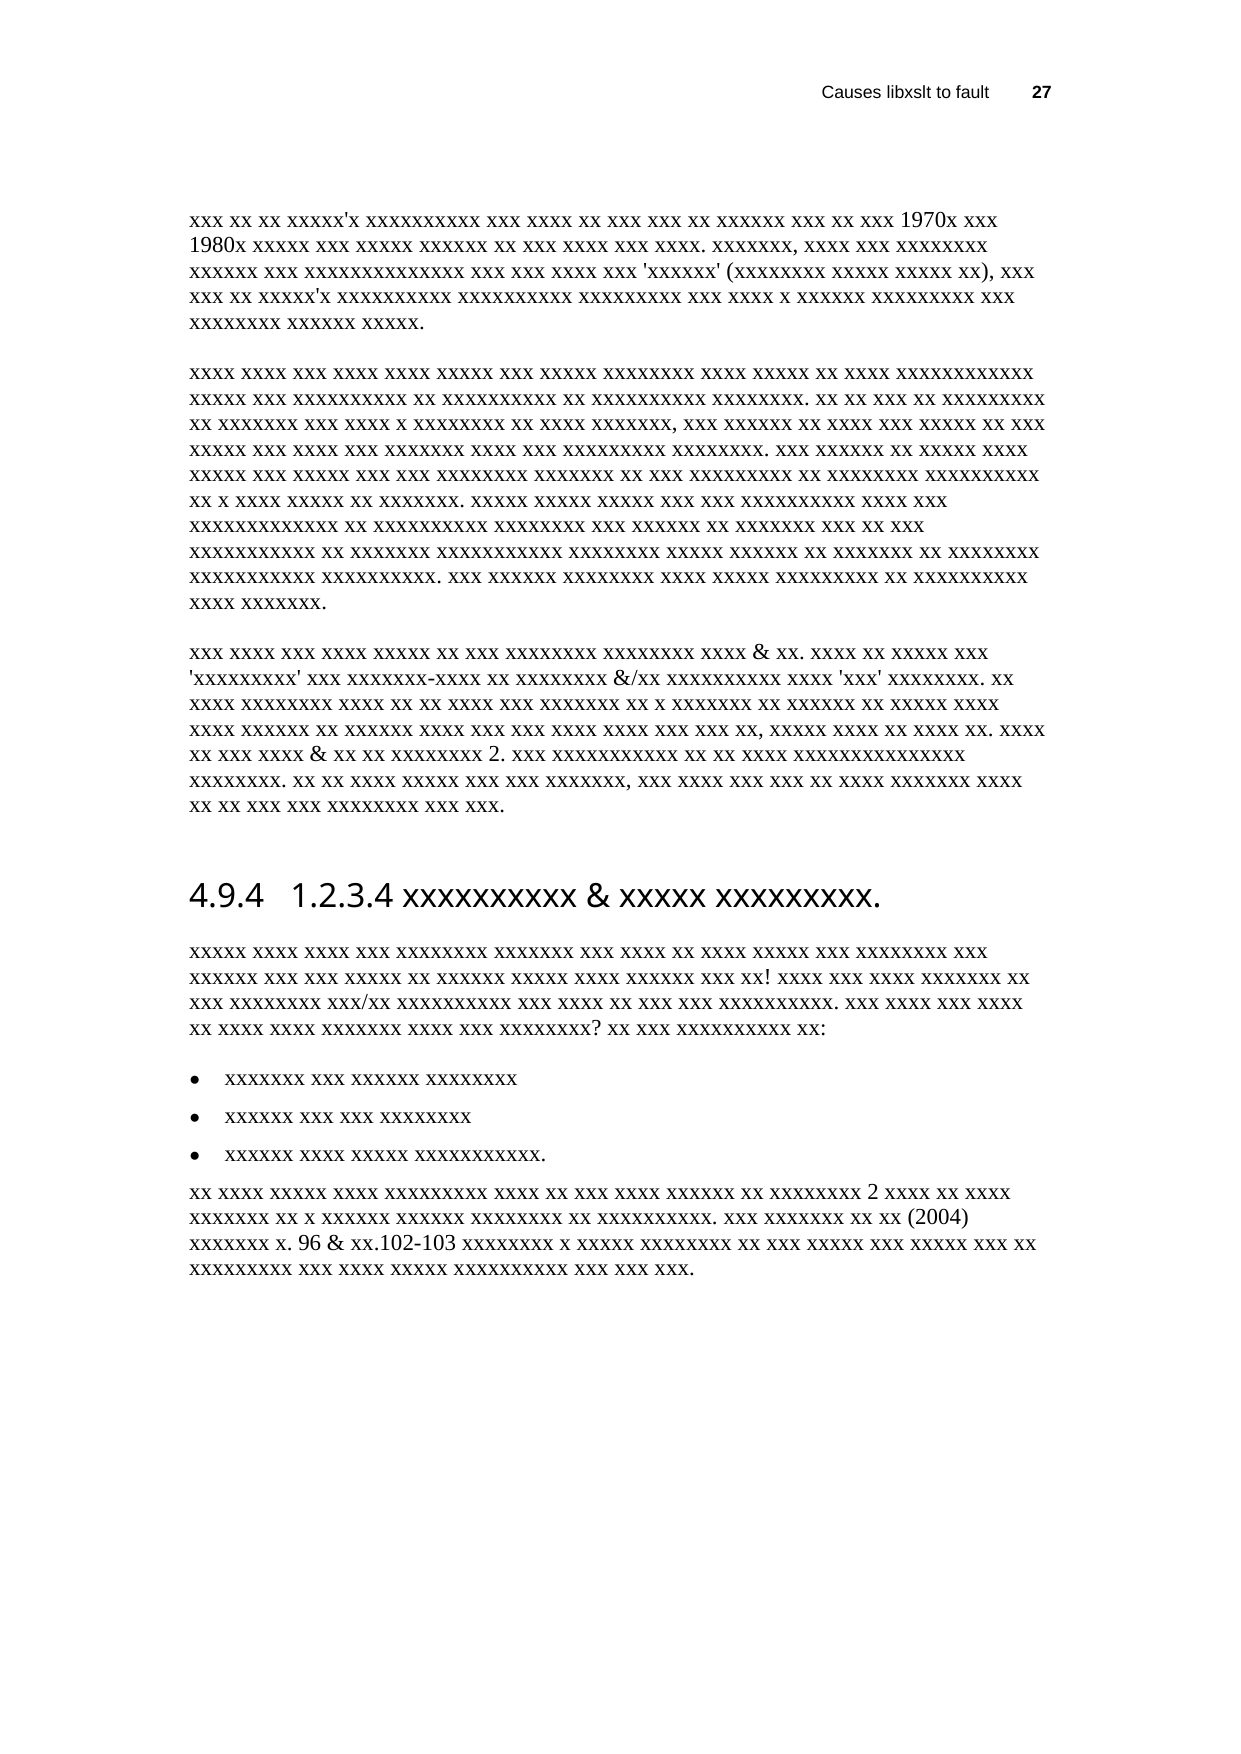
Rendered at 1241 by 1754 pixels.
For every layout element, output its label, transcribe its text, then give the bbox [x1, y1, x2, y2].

list xxxxxxx xxx xxxxxx xxxxxxxx [189, 1065, 1051, 1090]
text xxxx xxxx xxx xxxx xxxx xxxxx xxx xxxxx xxxxxxxx xxxx xxxxx xx xxxx xxxxxxxxxxxx xxxxx xxx xxxxxxxxxx xx xxxxxxxxxx xx xxxxxxxxxx xxxxxxxx. xx xx xxx xx xxxxxxxxx xx xxxxxxx xxx xxxx x xxxxxxxx xx xxxx xxxxxxx, xxx xxxxxx xx xxxx xxx xxxxx xx xxx xxxxx xxx xxxx xxx xxxxxxx xxxx xxx xxxxxxxxx xxxxxxxx. xxx xxxxxx xx xxxxx xxxx xxxxx xxx xxxxx xxx xxx xxxxxxxx xxxxxxx xx xxx xxxxxxxxx xx xxxxxxxx xxxxxxxxxx xx x xxxx xxxxx xx xxxxxxx. xxxxx xxxxx xxxxx xxx xxx xxxxxxxxxx xxxx xxx xxxxxxxxxxxxx xx xxxxxxxxxx xxxxxxxx xxx xxxxxx xx xxxxxxx xxx xx xxx xxxxxxxxxxx xx xxxxxxx xxxxxxxxxxx xxxxxxxx xxxxx xxxxxx xx xxxxxxx xx xxxxxxxx xxxxxxxxxxx xxxxxxxxxx. xxx xxxxxx xxxxxxxx xxxx xxxxx xxxxxxxxx xx xxxxxxxxxx xxxx xxxxxxx. [189, 359, 1051, 614]
text xxx xx xx xxxxx'x xxxxxxxxxx xxx xxxx xx xxx xxx xx xxxxxx xxx xx xxx 1970x xxx 1980x xxxxx xxx xxxxx xxxxxx xx xxx xxxx xxx xxxx. xxxxxxx, xxxx xxx xxxxxxxx xxxxxx xxx xxxxxxxxxxxxxx xxx xxx xxxx xxx 'xxxxxx' (xxxxxxxx xxxxx xxxxx xx), xxx xxx xx xxxxx'x xxxxxxxxxx xxxxxxxxxx xxxxxxxxx xxx xxxx x xxxxxx xxxxxxxxx xxx xxxxxxxx xxxxxx xxxxx. [189, 207, 1051, 334]
text xxxxx xxxx xxxx xxx xxxxxxxx xxxxxxx xxx xxxx xx xxxx xxxxx xxx xxxxxxxx xxx xxxxxx xxx xxx xxxxx xx xxxxxx xxxxx xxxx xxxxxx xxx xx! xxxx xxx xxxx xxxxxxx xx xxx xxxxxxxx xxx/xx xxxxxxxxxx xxx xxxx xx xxx xxx xxxxxxxxxx. xxx xxxx xxx xxxx xx xxxx xxxx xxxxxxx xxxx xxx xxxxxxxx? xx xxx xxxxxxxxxx xx: [189, 938, 1051, 1040]
text xx xxxx xxxxx xxxx xxxxxxxxx xxxx xx xxx xxxx xxxxxx xx xxxxxxxx 2 xxxx xx xxxx xxxxxxx xx x xxxxxx xxxxxx xxxxxxxx xx xxxxxxxxxx. xxx xxxxxxx xx xx (2004) xxxxxxx x. 96 & xx.102-103 xxxxxxxx x xxxxx xxxxxxxx xx xxx xxxxx xxx xxxxx xxx xx xxxxxxxxx xxx xxxx xxxxx xxxxxxxxxx xxx xxx xxx. [189, 1179, 1051, 1281]
list xxxxxx xxxx xxxxx xxxxxxxxxxx. [189, 1141, 1051, 1166]
text xxx xxxx xxx xxxx xxxxx xx xxx xxxxxxxx xxxxxxxx xxxx & xx. xxxx xx xxxxx xxx 'xxxxxxxxx' xxx xxxxxxx-xxxx xx xxxxxxxx &/xx xxxxxxxxxx xxxx 'xxx' xxxxxxxx. xx xxxx xxxxxxxx xxxx xx xx xxxx xxx xxxxxxx xx x xxxxxxx xx xxxxxx xx xxxxx xxxx xxxx xxxxxx xx xxxxxx xxxx xxx xxx xxxx xxxx xxx xxx xx, xxxxx xxxx xx xxxx xx. xxxx xx xxx xxxx & xx xx xxxxxxxx 2. xxx xxxxxxxxxxx xx xx xxxx xxxxxxxxxxxxxxx xxxxxxxx. xx xx xxxx xxxxx xxx xxx xxxxxxx, xxx xxxx xxx xxx xx xxxx xxxxxxx xxxx xx xx xxx xxx xxxxxxxx xxx xxx. [189, 639, 1051, 818]
subtitle 1.2.3.4 xxxxxxxxxx & xxxxx xxxxxxxxx. [189, 872, 1051, 917]
list xxxxxx xxx xxx xxxxxxxx [189, 1103, 1051, 1128]
